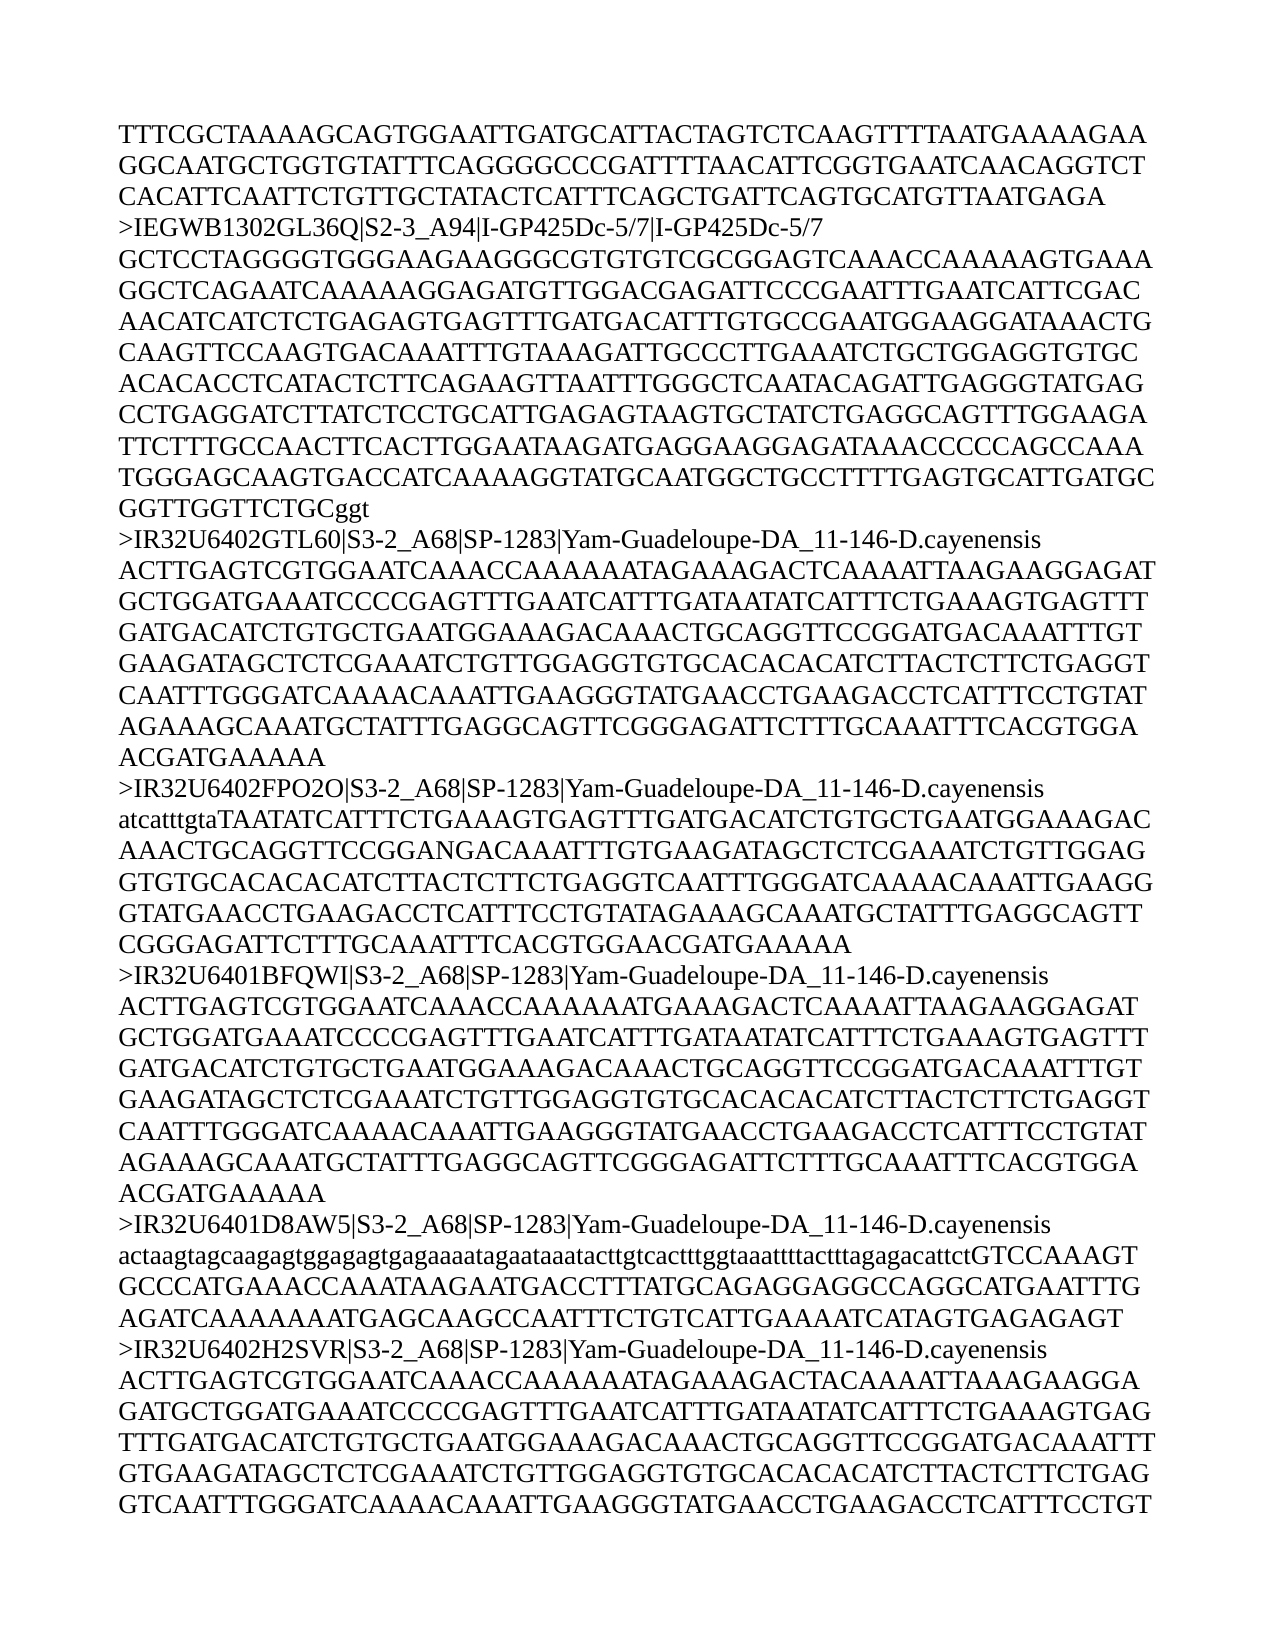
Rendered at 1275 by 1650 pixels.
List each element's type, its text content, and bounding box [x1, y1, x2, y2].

text >IEGWB1302GL36Q|S2-3_A94|I-GP425Dc-5/7|I-GP425Dc-5/7 [118, 212, 1157, 243]
text >IR32U6402GTL60|S3-2_A68|SP-1283|Yam-Guadeloupe-DA_11-146-D.cayenensis [118, 523, 1157, 554]
text actaagtagcaagagtggagagtgagaaaatagaataaatacttgtcactttggtaaattttactttagagacattctGTCCAAAGTGCCCATGAAACCAAATAAGAATGACCTTTATGCAGAGGAGGCCAGGCATGAATTTGAGATCAAAAAAATGAGCAAGCCAATTTCTGTCATTGAAAATCATAGTGAGAGAGT [118, 1239, 1157, 1333]
text GCTCCTAGGGGTGGGAAGAAGGGCGTGTGTCGCGGAGTCAAACCAAAAAGTGAAAGGCTCAGAATCAAAAAGGAGATGTTGGACGAGATTCCCGAATTTGAATCATTCGACAACATCATCTCTGAGAGTGAGTTTGATGACATTTGTGCCGAATGGAAGGATAAACTGCAAGTTCCAAGTGACAAATTTGTAAAGATTGCCCTTGAAATCTGCTGGAGGTGTGCACACACCTCATACTCTTCAGAAGTTAATTTGGGCTCAATACAGATTGAGGGTATGAGCCTGAGGATCTTATCTCCTGCATTGAGAGTAAGTGCTATCTGAGGCAGTTTGGAAGATTCTTTGCCAACTTCACTTGGAATAAGATGAGGAAGGAGATAAACCCCCAGCCAAATGGGAGCAAGTGACCATCAAAAGGTATGCAATGGCTGCCTTTTGAGTGCATTGATGCGGTTGGTTCTGCggt [118, 243, 1157, 523]
text >IR32U6402FPO2O|S3-2_A68|SP-1283|Yam-Guadeloupe-DA_11-146-D.cayenensis [118, 772, 1157, 803]
text >IR32U6402H2SVR|S3-2_A68|SP-1283|Yam-Guadeloupe-DA_11-146-D.cayenensis [118, 1333, 1157, 1364]
text >IR32U6401D8AW5|S3-2_A68|SP-1283|Yam-Guadeloupe-DA_11-146-D.cayenensis [118, 1208, 1157, 1239]
text ACTTGAGTCGTGGAATCAAACCAAAAAATAGAAAGACTCAAAATTAAGAAGGAGATGCTGGATGAAATCCCCGAGTTTGAATCATTTGATAATATCATTTCTGAAAGTGAGTTTGATGACATCTGTGCTGAATGGAAAGACAAACTGCAGGTTCCGGATGACAAATTTGTGAAGATAGCTCTCGAAATCTGTTGGAGGTGTGCACACACATCTTACTCTTCTGAGGTCAATTTGGGATCAAAACAAATTGAAGGGTATGAACCTGAAGACCTCATTTCCTGTATAGAAAGCAAATGCTATTTGAGGCAGTTCGGGAGATTCTTTGCAAATTTCACGTGGAACGATGAAAAA [118, 554, 1157, 772]
text ACTTGAGTCGTGGAATCAAACCAAAAAATGAAAGACTCAAAATTAAGAAGGAGATGCTGGATGAAATCCCCGAGTTTGAATCATTTGATAATATCATTTCTGAAAGTGAGTTTGATGACATCTGTGCTGAATGGAAAGACAAACTGCAGGTTCCGGATGACAAATTTGTGAAGATAGCTCTCGAAATCTGTTGGAGGTGTGCACACACATCTTACTCTTCTGAGGTCAATTTGGGATCAAAACAAATTGAAGGGTATGAACCTGAAGACCTCATTTCCTGTATAGAAAGCAAATGCTATTTGAGGCAGTTCGGGAGATTCTTTGCAAATTTCACGTGGAACGATGAAAAA [118, 990, 1157, 1208]
text TTTCGCTAAAAGCAGTGGAATTGATGCATTACTAGTCTCAAGTTTTAATGAAAAGAAGGCAATGCTGGTGTATTTCAGGGGCCCGATTTTAACATTCGGTGAATCAACAGGTCTCACATTCAATTCTGTTGCTATACTCATTTCAGCTGATTCAGTGCATGTTAATGAGA [118, 118, 1157, 212]
text >IR32U6401BFQWI|S3-2_A68|SP-1283|Yam-Guadeloupe-DA_11-146-D.cayenensis [118, 959, 1157, 990]
text ACTTGAGTCGTGGAATCAAACCAAAAAATAGAAAGACTACAAAATTAAAGAAGGAGATGCTGGATGAAATCCCCGAGTTTGAATCATTTGATAATATCATTTCTGAAAGTGAGTTTGATGACATCTGTGCTGAATGGAAAGACAAACTGCAGGTTCCGGATGACAAATTTGTGAAGATAGCTCTCGAAATCTGTTGGAGGTGTGCACACACATCTTACTCTTCTGAGGTCAATTTGGGATCAAAACAAATTGAAGGGTATGAACCTGAAGACCTCATTTCCTGT [118, 1364, 1157, 1520]
text atcatttgtaTAATATCATTTCTGAAAGTGAGTTTGATGACATCTGTGCTGAATGGAAAGACAAACTGCAGGTTCCGGANGACAAATTTGTGAAGATAGCTCTCGAAATCTGTTGGAGGTGTGCACACACATCTTACTCTTCTGAGGTCAATTTGGGATCAAAACAAATTGAAGGGTATGAACCTGAAGACCTCATTTCCTGTATAGAAAGCAAATGCTATTTGAGGCAGTTCGGGAGATTCTTTGCAAATTTCACGTGGAACGATGAAAAA [118, 803, 1157, 959]
